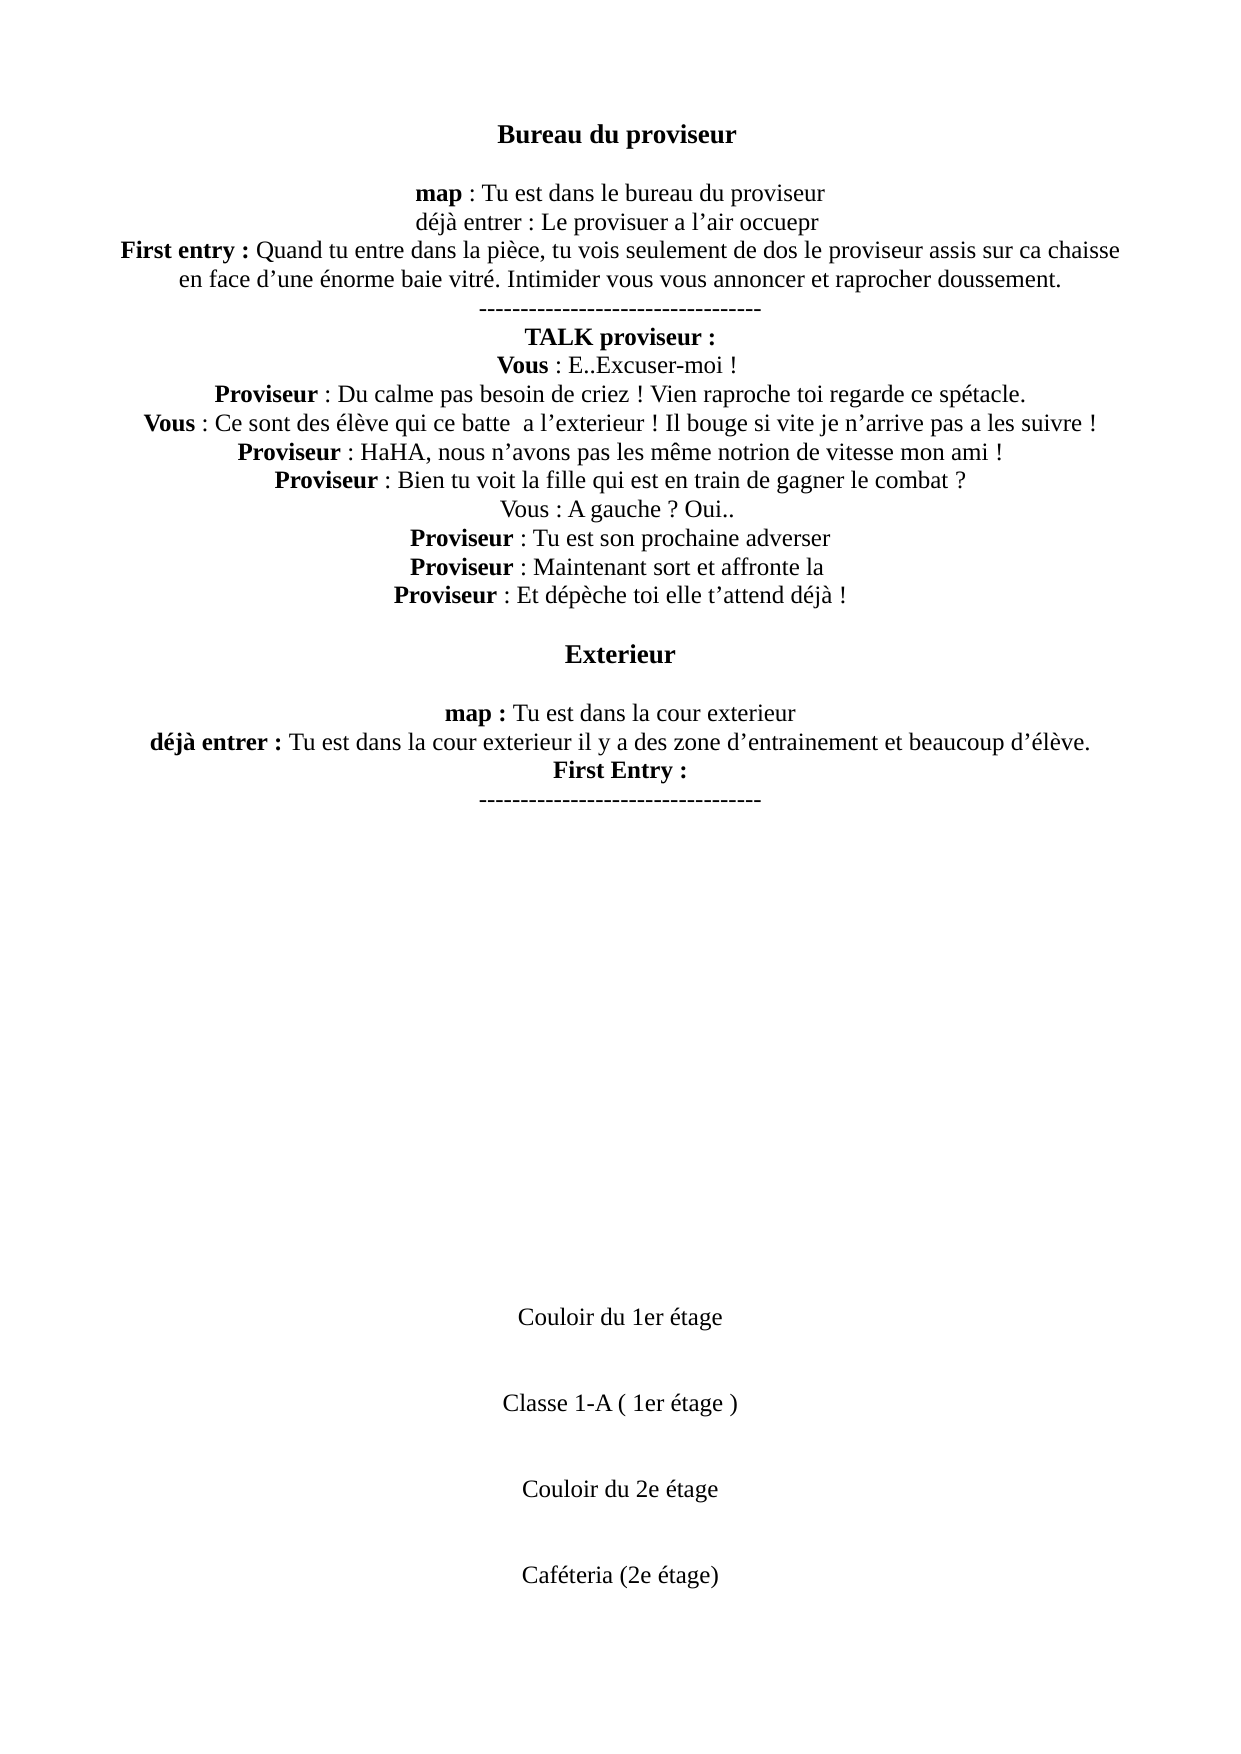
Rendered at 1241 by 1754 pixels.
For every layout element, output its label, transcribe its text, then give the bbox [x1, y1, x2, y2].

text ---------------------------------- [118, 293, 1122, 322]
text map : Tu est dans la cour exterieur [118, 698, 1122, 727]
text Couloir du 2e étage [118, 1474, 1122, 1503]
text Proviseur : Tu est son prochaine adverser [118, 523, 1122, 552]
text TALK proviseur : [118, 322, 1122, 351]
text Vous : E..Excuser-moi ! [118, 351, 1122, 379]
text First entry : Quand tu entre dans la pièce, tu vois seulement de dos le proviseur assis sur ca chaisse en face d’une énorme baie vitré. Intimider vous vous annoncer et raprocher doussement. [118, 236, 1122, 293]
text déjà entrer : Le provisuer a l’air occuepr [118, 207, 1122, 236]
text Bureau du proviseur [118, 118, 1122, 149]
text Proviseur : HaHA, nous n’avons pas les même notrion de vitesse mon ami ! [118, 437, 1122, 466]
text déjà entrer : Tu est dans la cour exterieur il y a des zone d’entrainement et beaucoup d’élève. [118, 727, 1122, 755]
text First Entry : [118, 755, 1122, 784]
text Couloir du 1er étage [118, 1302, 1122, 1330]
text Exterieur [118, 638, 1122, 669]
text Caféteria (2e étage) [118, 1560, 1122, 1589]
text Vous : A gauche ? Oui.. [118, 494, 1122, 523]
text ---------------------------------- [118, 784, 1122, 813]
text Proviseur : Du calme pas besoin de criez ! Vien raproche toi regarde ce spétacle. [118, 379, 1122, 408]
text map : Tu est dans le bureau du proviseur [118, 178, 1122, 207]
text Proviseur : Maintenant sort et affronte la [118, 552, 1122, 581]
text Proviseur : Et dépèche toi elle t’attend déjà ! [118, 581, 1122, 609]
text Proviseur : Bien tu voit la fille qui est en train de gagner le combat ? [118, 466, 1122, 494]
text Classe 1-A ( 1er étage ) [118, 1388, 1122, 1417]
text Vous : Ce sont des élève qui ce batte a l’exterieur ! Il bouge si vite je n’arrive pas a les suivre ! [118, 408, 1122, 437]
